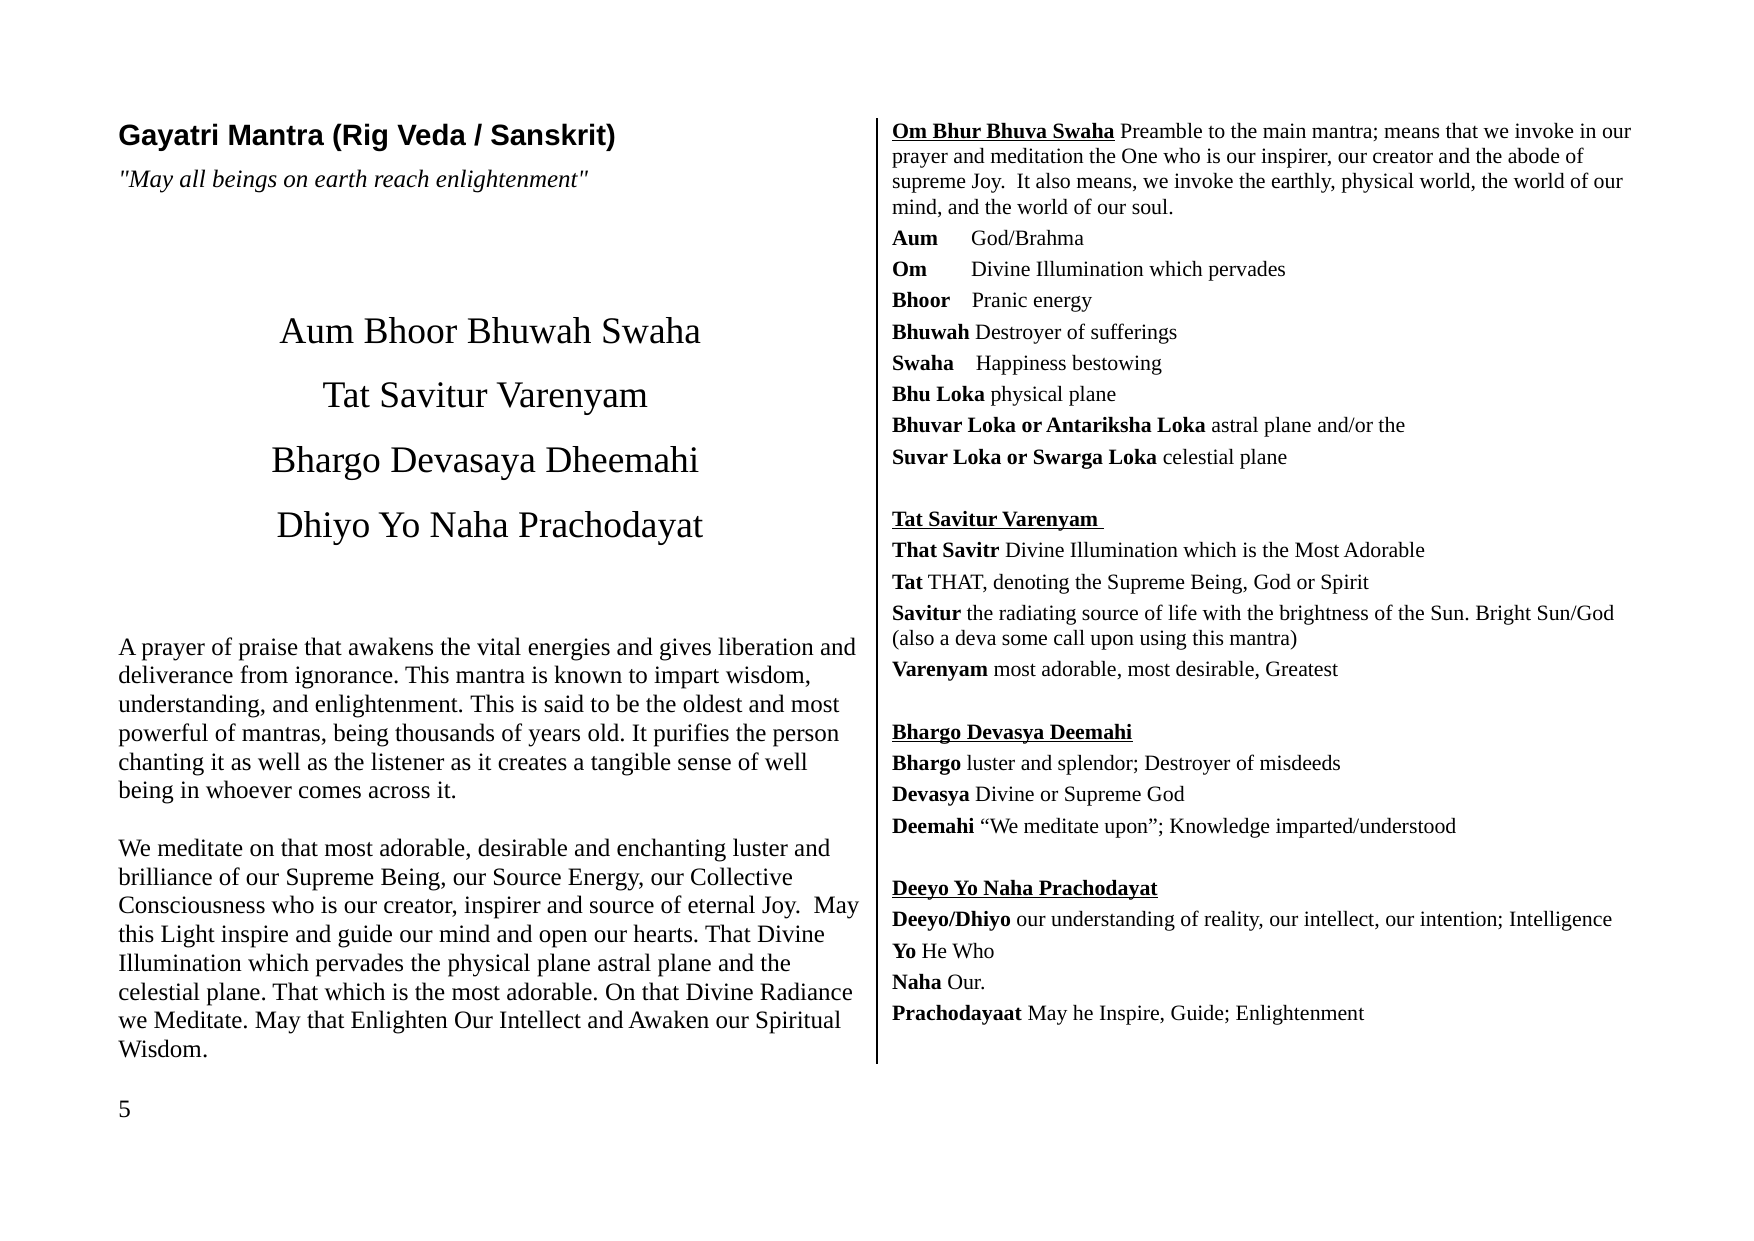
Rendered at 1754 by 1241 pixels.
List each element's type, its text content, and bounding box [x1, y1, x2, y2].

text Suvar Loka or Swarga Loka celestial plane [892, 444, 1635, 469]
text Deemahi “We meditate upon”; Knowledge imparted/understood [892, 813, 1635, 838]
text Deeyo/Dhiyo our understanding of reality, our intellect, our intention; Intelligence [892, 906, 1635, 932]
text Aum Bhoor Bhuwah Swaha [118, 308, 862, 351]
text Om Bhur Bhuva Swaha Preamble to the main mantra; means that we invoke in our prayer and meditation the One who is our inspirer, our creator and the abode of supreme Joy. It also means, we invoke the earthly, physical world, the world of our mind, and the world of our soul. [892, 118, 1635, 219]
text Bhargo Devasya Deemahi [892, 719, 1635, 744]
text Bhuwah Destroyer of sufferings [892, 319, 1635, 344]
subtitle Gayatri Mantra (Rig Veda / Sanskrit) [118, 118, 862, 152]
text That Savitr Divine Illumination which is the Most Adorable [892, 537, 1635, 563]
text Tat THAT, denoting the Supreme Being, God or Spirit [892, 569, 1635, 594]
text Bhuvar Loka or Antariksha Loka astral plane and/or the [892, 412, 1635, 438]
text Tat Savitur Varenyam [892, 506, 1635, 531]
text Om Divine Illumination which pervades [892, 256, 1635, 281]
text "May all beings on earth reach enlightenment" [118, 164, 862, 193]
text Varenyam most adorable, most desirable, Greatest [892, 656, 1635, 682]
text Bhargo luster and splendor; Destroyer of misdeeds [892, 750, 1635, 775]
text Naha Our. [892, 969, 1635, 994]
text Bhargo Devasaya Dheemahi [118, 437, 862, 481]
text Savitur the radiating source of life with the brightness of the Sun. Bright Sun/God (also a deva some call upon using this mantra) [892, 600, 1635, 650]
text Swaha Happiness bestowing [892, 350, 1635, 375]
text Aum God/Brahma [892, 225, 1635, 250]
text We meditate on that most adorable, desirable and enchanting luster and brilliance of our Supreme Being, our Source Energy, our Collective Consciousness who is our creator, inspirer and source of eternal Joy. May this Light inspire and guide our mind and open our hearts. That Divine Illumination which pervades the physical plane astral plane and the celestial plane. That which is the most adorable. On that Divine Radiance we Meditate. May that Enlighten Our Intellect and Awaken our Spiritual Wisdom. [118, 833, 862, 1063]
text Yo He Who [892, 938, 1635, 963]
text Bhoor Pranic energy [892, 287, 1635, 313]
text Prachodayaat May he Inspire, Guide; Enlightenment [892, 1000, 1635, 1025]
text Deeyo Yo Naha Prachodayat [892, 875, 1635, 900]
text Dhiyo Yo Naha Prachodayat [118, 502, 862, 545]
text A prayer of praise that awakens the vital energies and gives liberation and deliverance from ignorance. This mantra is known to impart wisdom, understanding, and enlightenment. This is said to be the oldest and most powerful of mantras, being thousands of years old. It purifies the person chanting it as well as the listener as it creates a tangible sense of well being in whoever comes across it. [118, 632, 862, 804]
text Tat Savitur Varenyam [118, 373, 862, 416]
text Devasya Divine or Supreme God [892, 781, 1635, 807]
text Bhu Loka physical plane [892, 381, 1635, 406]
